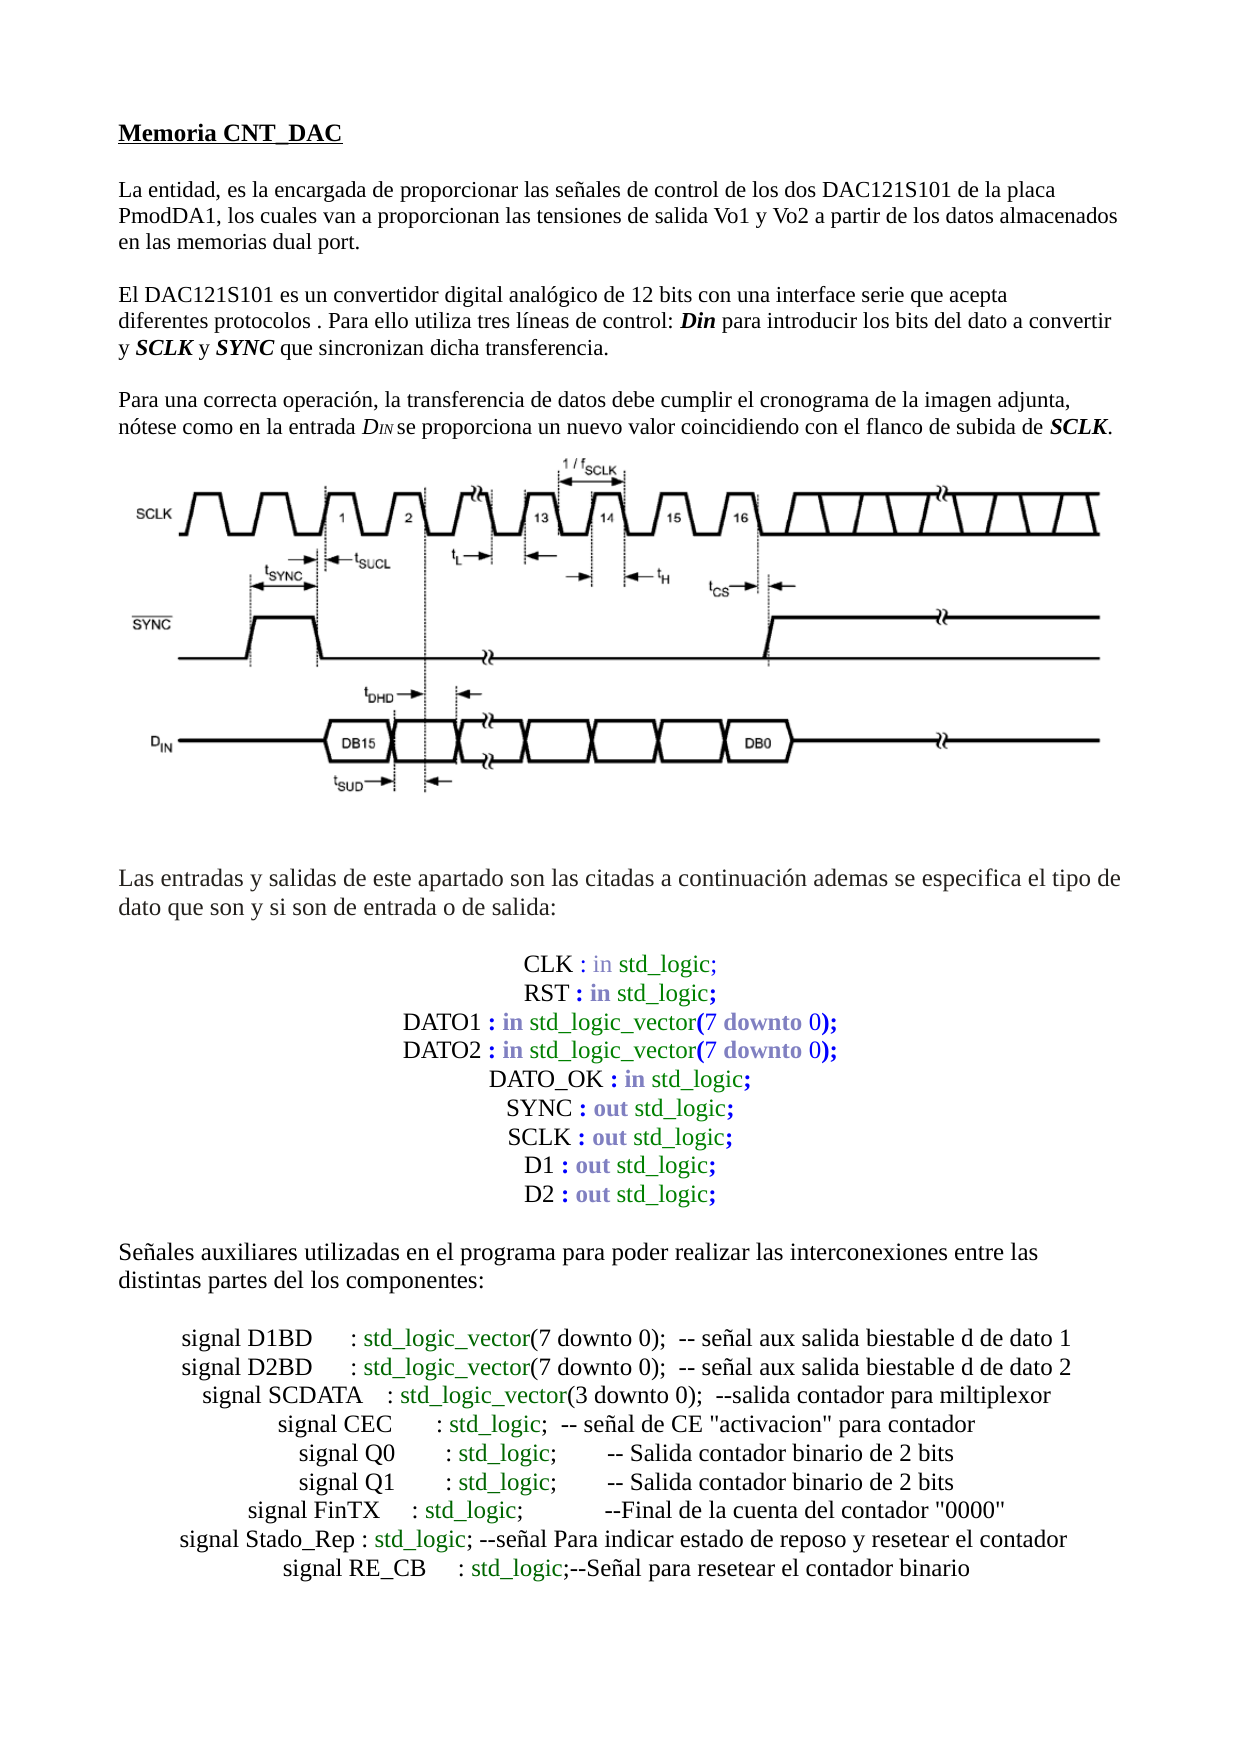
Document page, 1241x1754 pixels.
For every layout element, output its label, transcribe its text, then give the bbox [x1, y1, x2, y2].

text signal Stado_Rep : std_logic; --señal Para indicar estado de reposo y resetear el contador [118, 1524, 1122, 1553]
text DATO1 : in std_logic_vector(7 downto 0); [118, 1007, 1122, 1036]
text La entidad, es la encargada de proporcionar las señales de control de los dos DAC121S101 de la placa PmodDA1, los cuales van a proporcionan las tensiones de salida Vo1 y Vo2 a partir de los datos almacenados en las memorias dual port. [118, 176, 1122, 255]
text D1 : out std_logic; [118, 1151, 1122, 1179]
text signal D2BD : std_logic_vector(7 downto 0); -- señal aux salida biestable d de dato 2 [118, 1352, 1122, 1381]
text SCLK : out std_logic; [118, 1122, 1122, 1151]
text diferentes protocolos . Para ello utiliza tres líneas de control: Din para introducir los bits del dato a convertir y SCLK y SYNC que sincronizan dicha transferencia. [118, 307, 1122, 360]
picture [119, 455, 1121, 804]
text El DAC121S101 es un convertidor digital analógico de 12 bits con una interface serie que acepta [118, 281, 1122, 307]
text signal RE_CB : std_logic;--Señal para resetear el contador binario [118, 1553, 1122, 1582]
text signal Q1 : std_logic; -- Salida contador binario de 2 bits [118, 1467, 1122, 1496]
text DATO2 : in std_logic_vector(7 downto 0); [118, 1036, 1122, 1064]
text SYNC : out std_logic; [118, 1093, 1122, 1122]
text Señales auxiliares utilizadas en el programa para poder realizar las interconexiones entre las distintas partes del los componentes: [118, 1237, 1122, 1294]
text Las entradas y salidas de este apartado son las citadas a continuación ademas se especifica el tipo de dato que son y si son de entrada o de salida: [118, 863, 1122, 921]
text signal SCDATA : std_logic_vector(3 downto 0); --salida contador para miltiplexor [118, 1381, 1122, 1409]
text Para una correcta operación, la transferencia de datos debe cumplir el cronograma de la imagen adjunta, nótese como en la entrada DIN se proporciona un nuevo valor coincidiendo con el flanco de subida de SCLK. [118, 386, 1122, 439]
text D2 : out std_logic; [118, 1179, 1122, 1208]
text signal CEC : std_logic; -- señal de CE "activacion" para contador [118, 1409, 1122, 1438]
text RST : in std_logic; [118, 978, 1122, 1007]
text DATO_OK : in std_logic; [118, 1064, 1122, 1093]
text signal Q0 : std_logic; -- Salida contador binario de 2 bits [118, 1438, 1122, 1467]
text signal FinTX : std_logic; --Final de la cuenta del contador "0000" [118, 1496, 1122, 1524]
text signal D1BD : std_logic_vector(7 downto 0); -- señal aux salida biestable d de dato 1 [118, 1323, 1122, 1352]
text Memoria CNT_DAC [118, 118, 1122, 147]
text CLK : in std_logic; [118, 949, 1122, 978]
